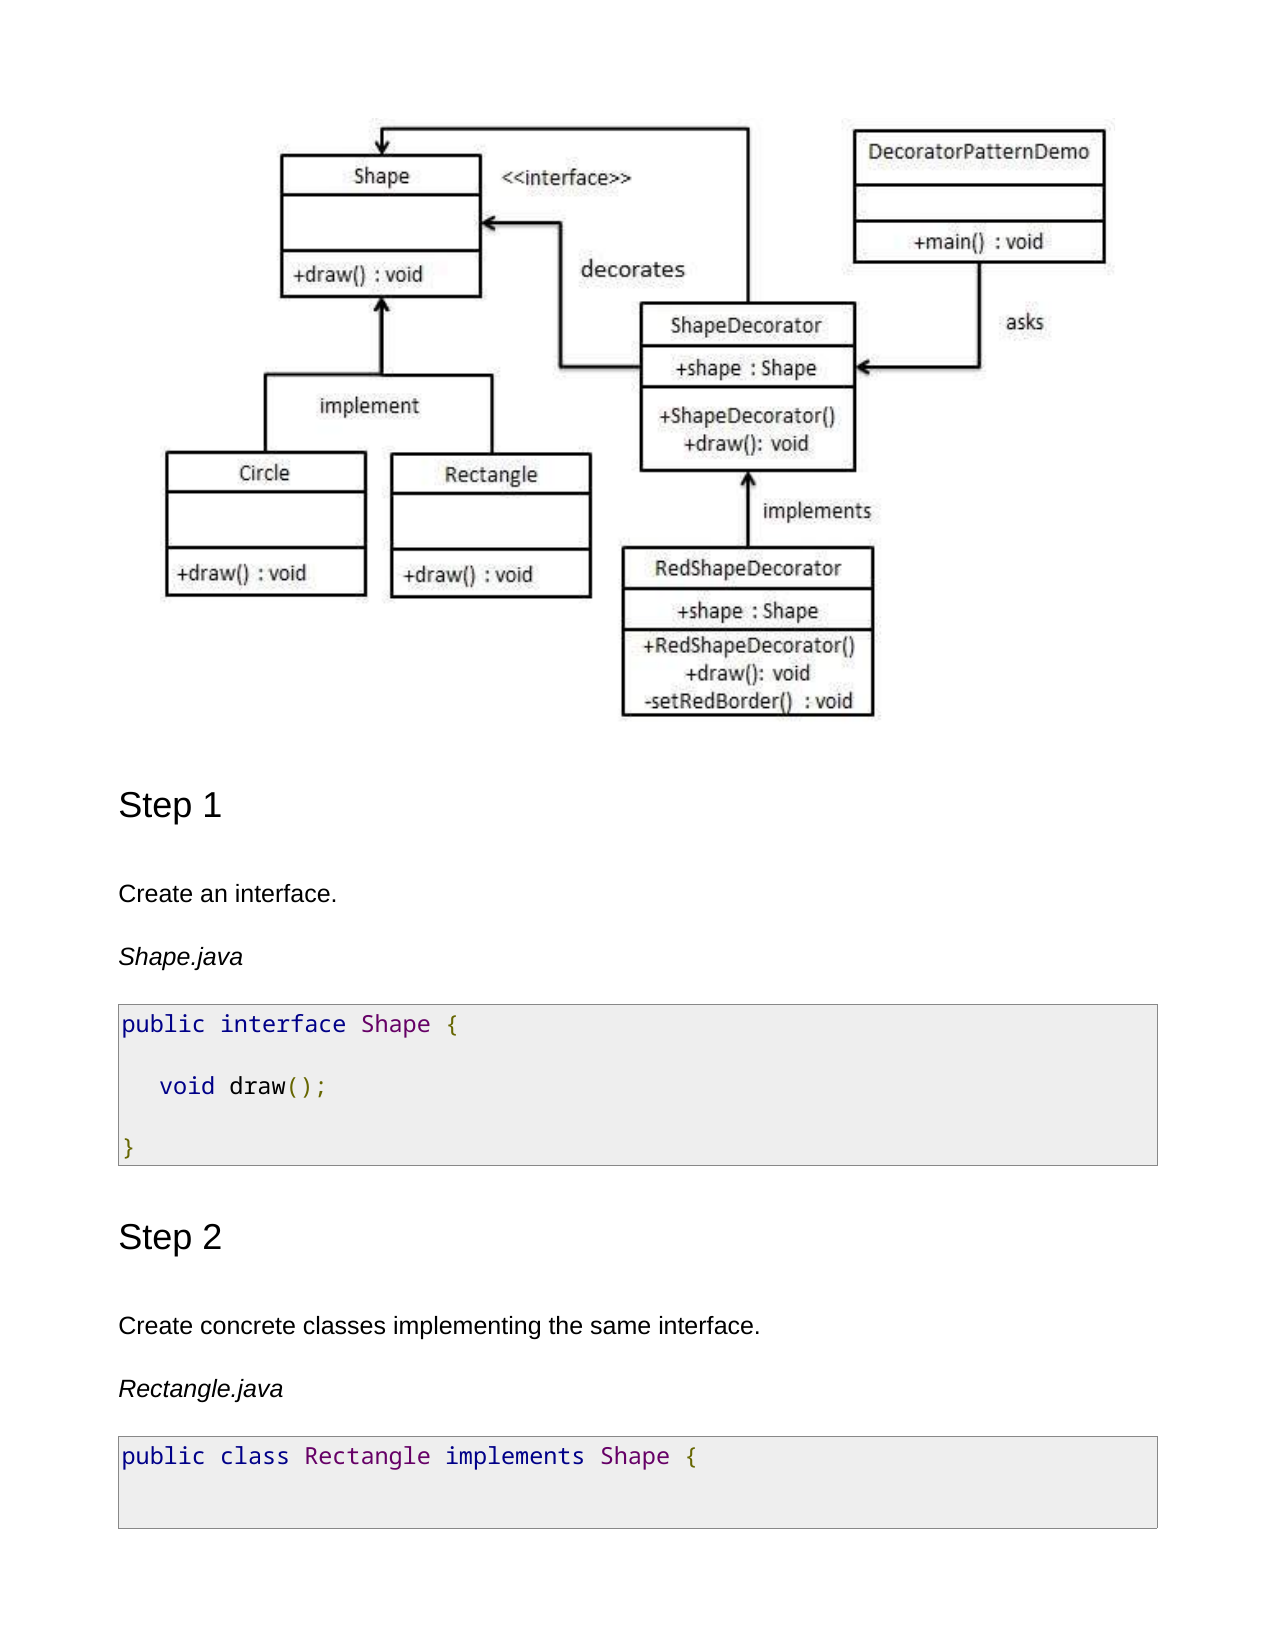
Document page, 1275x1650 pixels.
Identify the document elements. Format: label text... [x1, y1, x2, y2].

subtitle Step 1 [118, 784, 1157, 825]
text void draw(); [119, 1066, 1157, 1101]
picture [159, 118, 1116, 730]
subtitle Step 2 [118, 1216, 1157, 1257]
text public class Rectangle implements Shape { [119, 1437, 1157, 1471]
text Create concrete classes implementing the same interface. [118, 1311, 1157, 1340]
text public interface Shape { [119, 1005, 1157, 1039]
text Rectangle.java [118, 1374, 1157, 1402]
text } [119, 1127, 1157, 1165]
text Create an interface. [118, 879, 1157, 908]
text Shape.java [118, 942, 1157, 971]
